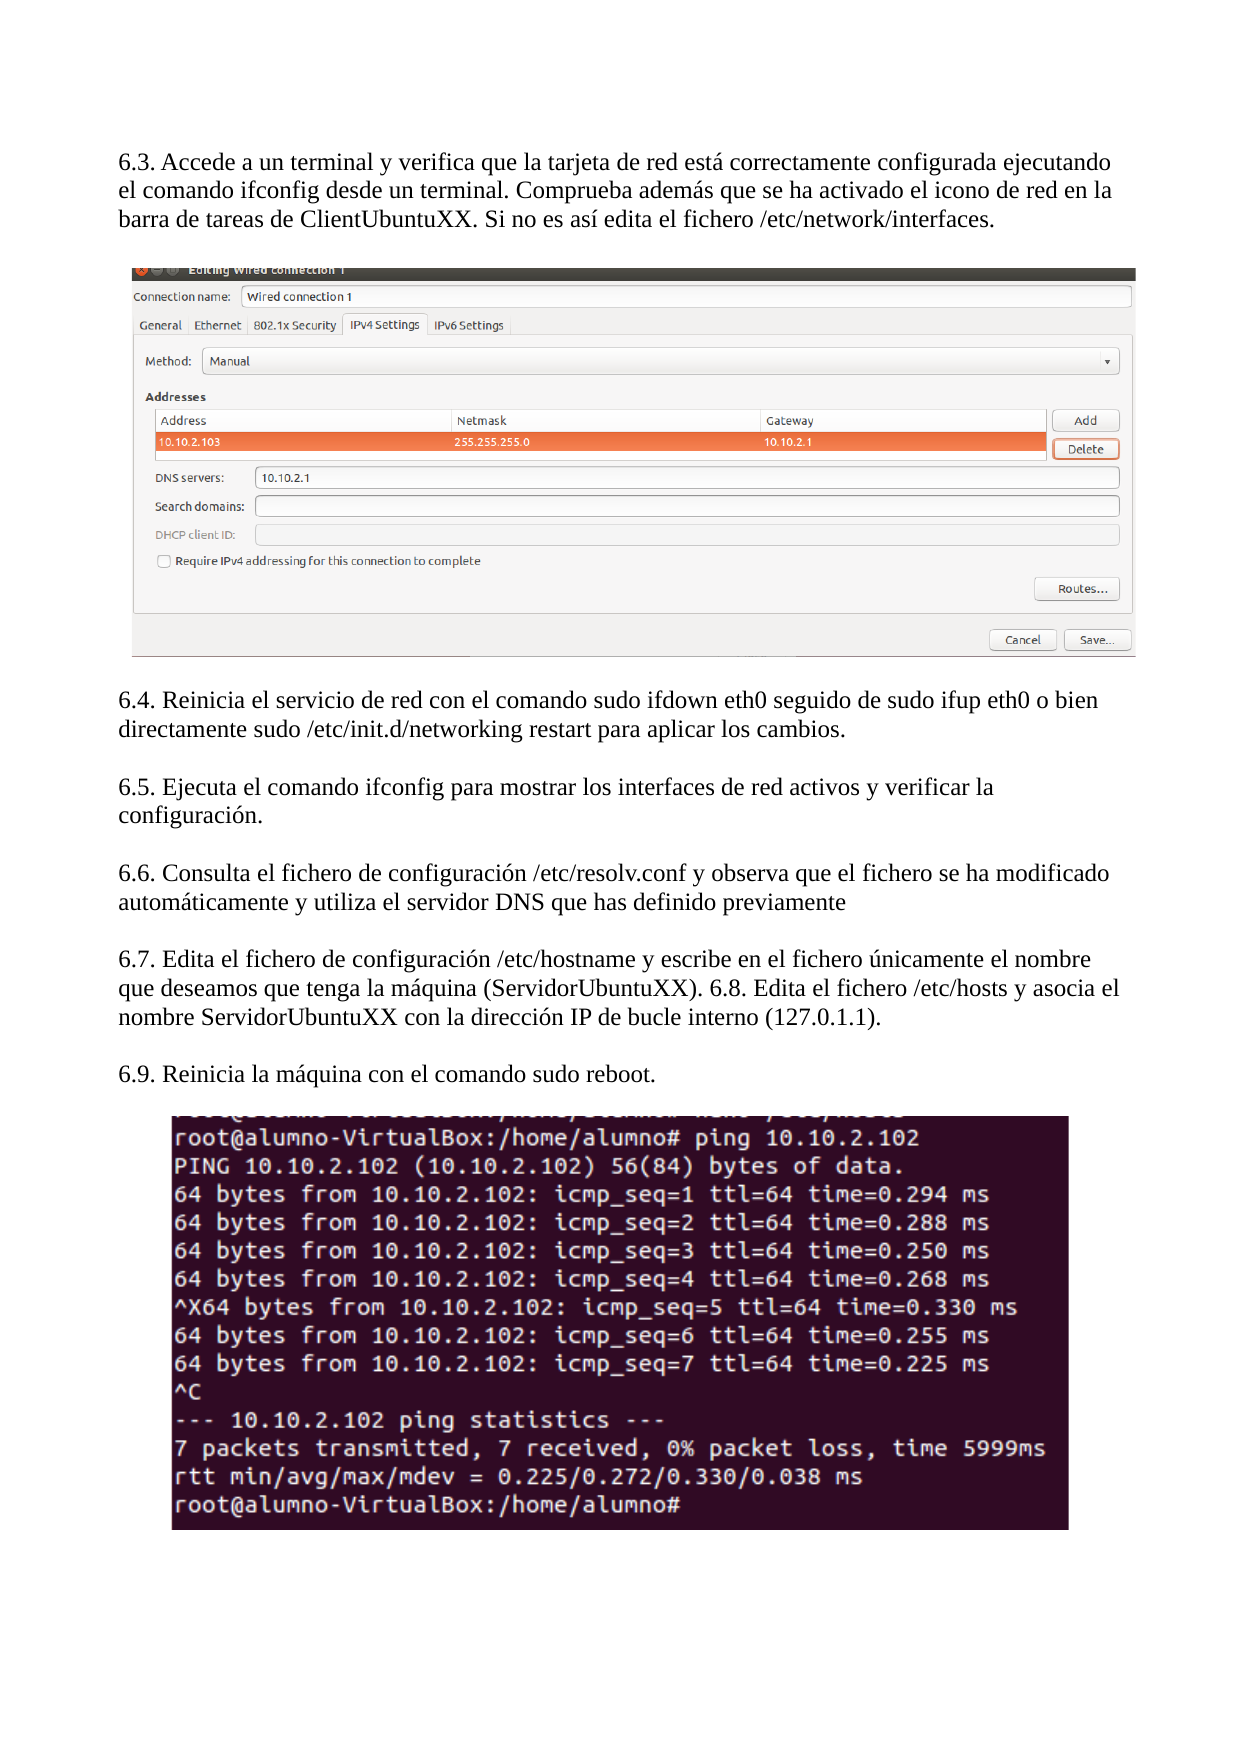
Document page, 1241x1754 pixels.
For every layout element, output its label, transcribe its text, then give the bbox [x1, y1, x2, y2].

text 6.9. Reinicia la máquina con el comando sudo reboot. [118, 1059, 1122, 1088]
text 6.3. Accede a un terminal y verifica que la tarjeta de red está correctamente configurada ejecutando el comando ifconfig desde un terminal. Comprueba además que se ha activado el icono de red en la barra de tareas de ClientUbuntuXX. Si no es así edita el fichero /etc/network/interfaces. [118, 147, 1122, 233]
picture [171, 1116, 1069, 1530]
text 6.7. Edita el fichero de configuración /etc/hostname y escribe en el fichero únicamente el nombre que deseamos que tenga la máquina (ServidorUbuntuXX). 6.8. Edita el fichero /etc/hosts y asocia el nombre ServidorUbuntuXX con la dirección IP de bucle interno (127.0.1.1). [118, 944, 1122, 1031]
text 6.4. Reinicia el servicio de red con el comando sudo ifdown eth0 seguido de sudo ifup eth0 o bien directamente sudo /etc/init.d/networking restart para aplicar los cambios. [118, 686, 1122, 743]
picture [131, 268, 1136, 657]
text 6.5. Ejecuta el comando ifconfig para mostrar los interfaces de red activos y verificar la configuración. [118, 772, 1122, 829]
text 6.6. Consulta el fichero de configuración /etc/resolv.conf y observa que el fichero se ha modificado automáticamente y utiliza el servidor DNS que has definido previamente [118, 858, 1122, 916]
